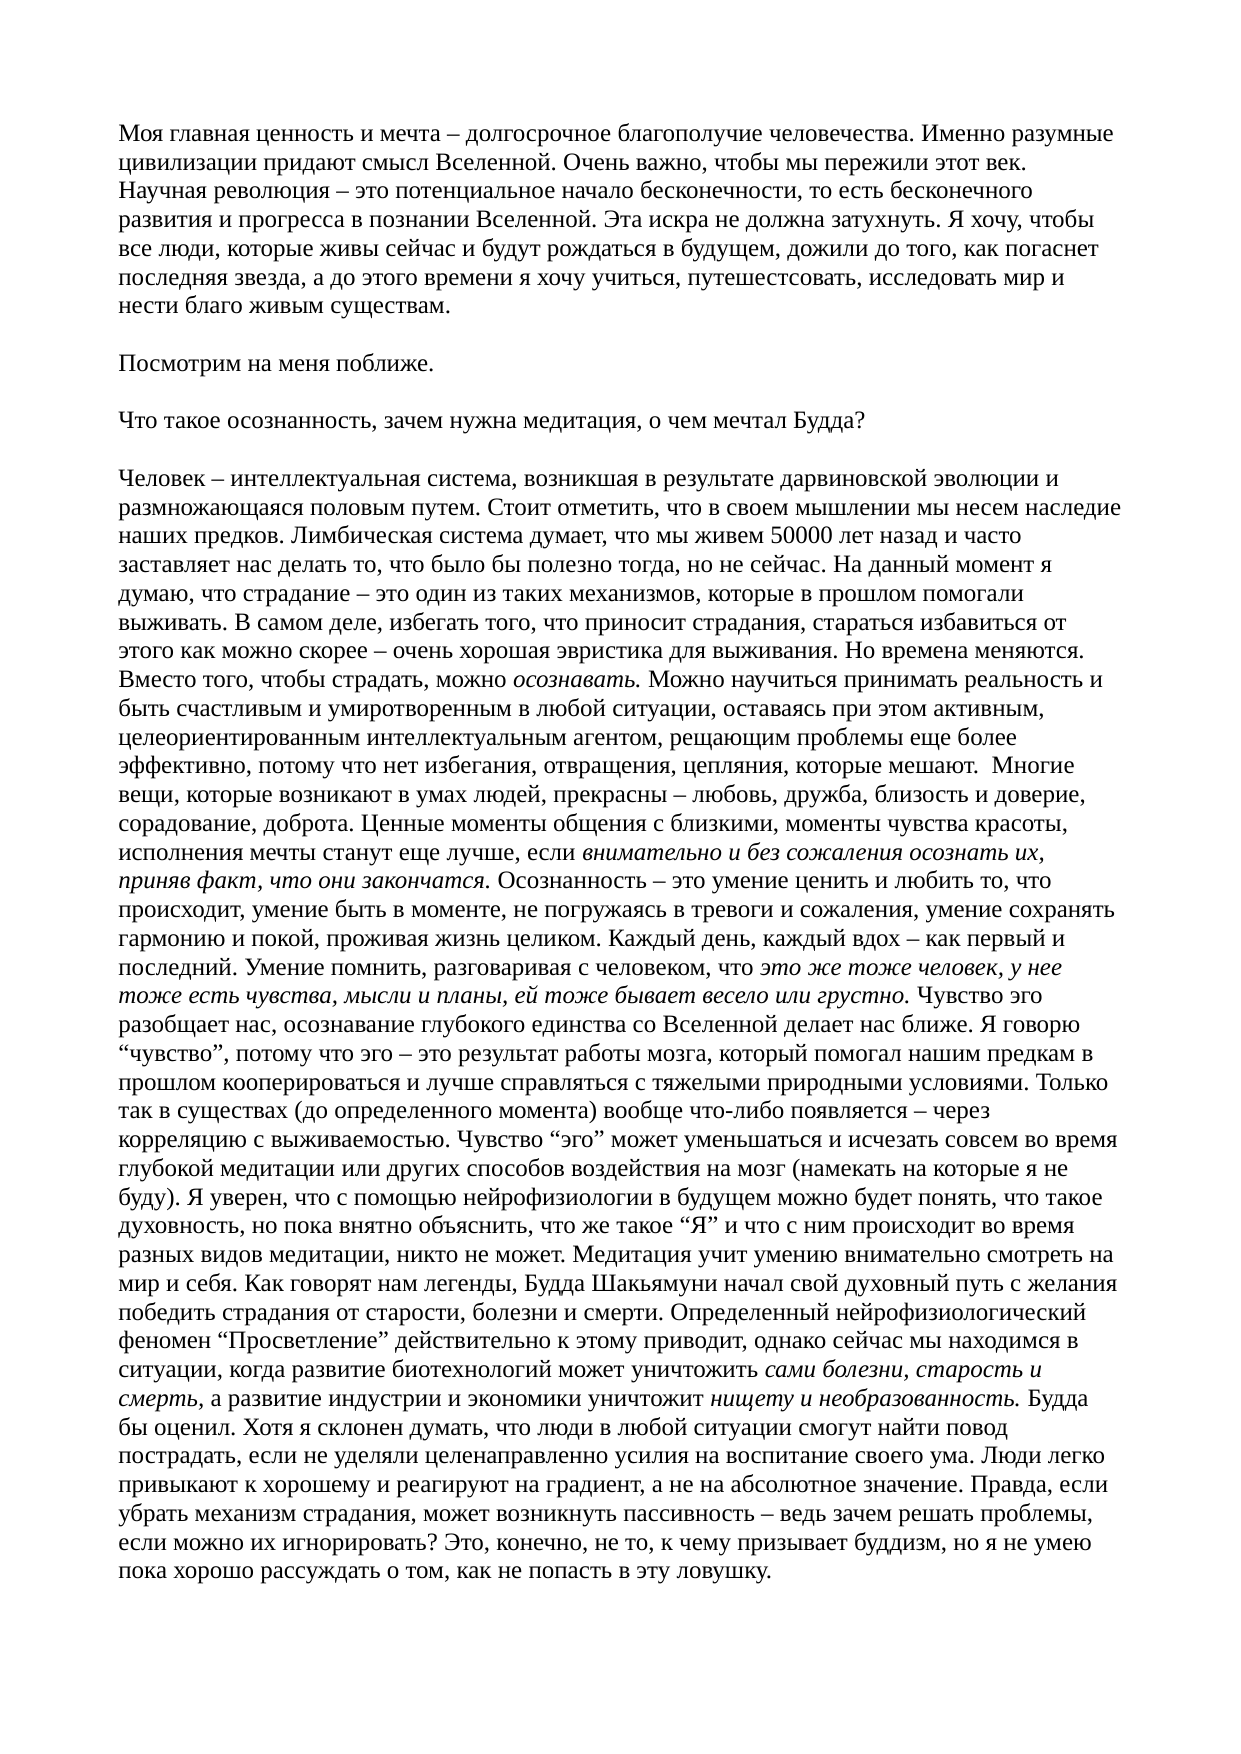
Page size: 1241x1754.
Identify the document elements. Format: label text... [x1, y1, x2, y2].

text Человек – интеллектуальная система, возникшая в результате дарвиновской эволюции и размножающаяся половым путем. Стоит отметить, что в своем мышлении мы несем наследие наших предков. Лимбическая система думает, что мы живем 50000 лет назад и часто заставляет нас делать то, что было бы полезно тогда, но не сейчас. На данный момент я думаю, что страдание – это один из таких механизмов, которые в прошлом помогали выживать. В самом деле, избегать того, что приносит страдания, стараться избавиться от этого как можно скорее – очень хорошая эвристика для выживания. Но времена меняются. Вместо того, чтобы страдать, можно осознавать. Можно научиться принимать реальность и быть счастливым и умиротворенным в любой ситуации, оставаясь при этом активным, целеориентированным интеллектуальным агентом, рещающим проблемы еще более эффективно, потому что нет избегания, отвращения, цепляния, которые мешают. Многие вещи, которые возникают в умах людей, прекрасны – любовь, дружба, близость и доверие, сорадование, доброта. Ценные моменты общения с близкими, моменты чувства красоты, исполнения мечты станут еще лучше, если внимательно и без сожаления осознать их, приняв факт, что они закончатся. Осознанность – это умение ценить и любить то, что происходит, умение быть в моменте, не погружаясь в тревоги и сожаления, умение сохранять гармонию и покой, проживая жизнь целиком. Каждый день, каждый вдох – как первый и последний. Умение помнить, разговаривая с человеком, что это же тоже человек, у нее тоже есть чувства, мысли и планы, ей тоже бывает весело или грустно. Чувство эго разобщает нас, осознавание глубокого единства со Вселенной делает нас ближе. Я говорю “чувство”, потому что эго – это результат работы мозга, который помогал нашим предкам в прошлом кооперироваться и лучше справляться с тяжелыми природными условиями. Только так в существах (до определенного момента) вообще что-либо появляется – через корреляцию с выживаемостью. Чувство “эго” может уменьшаться и исчезать совсем во время глубокой медитации или других способов воздействия на мозг (намекать на которые я не буду). Я уверен, что с помощью нейрофизиологии в будущем можно будет понять, что такое духовность, но пока внятно объяснить, что же такое “Я” и что с ним происходит во время разных видов медитации, никто не может. Медитация учит умению внимательно смотреть на мир и себя. Как говорят нам легенды, Будда Шакьямуни начал свой духовный путь с желания победить страдания от старости, болезни и смерти. Определенный нейрофизиологический феномен “Просветление” действительно к этому приводит, однако сейчас мы находимся в ситуации, когда развитие биотехнологий может уничтожить сами болезни, старость и смерть, а развитие индустрии и экономики уничтожит нищету и необразованность. Будда бы оценил. Хотя я склонен думать, что люди в любой ситуации смогут найти повод пострадать, если не уделяли целенаправленно усилия на воспитание своего ума. Люди легко привыкают к хорошему и реагируют на градиент, а не на абсолютное значение. Правда, если убрать механизм страдания, может возникнуть пассивность – ведь зачем решать проблемы, если можно их игнорировать? Это, конечно, не то, к чему призывает буддизм, но я не умею пока хорошо рассуждать о том, как не попасть в эту ловушку. [118, 463, 1122, 1584]
text Посмотрим на меня поближе. [118, 348, 1122, 377]
text Моя главная ценность и мечта – долгосрочное благополучие человечества. Именно разумные цивилизации придают смысл Вселенной. Очень важно, чтобы мы пережили этот век. Научная революция – это потенциальное начало бесконечности, то есть бесконечного развития и прогресса в познании Вселенной. Эта искра не должна затухнуть. Я хочу, чтобы все люди, которые живы сейчас и будут рождаться в будущем, дожили до того, как погаснет последняя звезда, а до этого времени я хочу учиться, путешестсовать, исследовать мир и нести благо живым существам. [118, 118, 1122, 319]
text Что такое осознанность, зачем нужна медитация, о чем мечтал Будда? [118, 406, 1122, 434]
